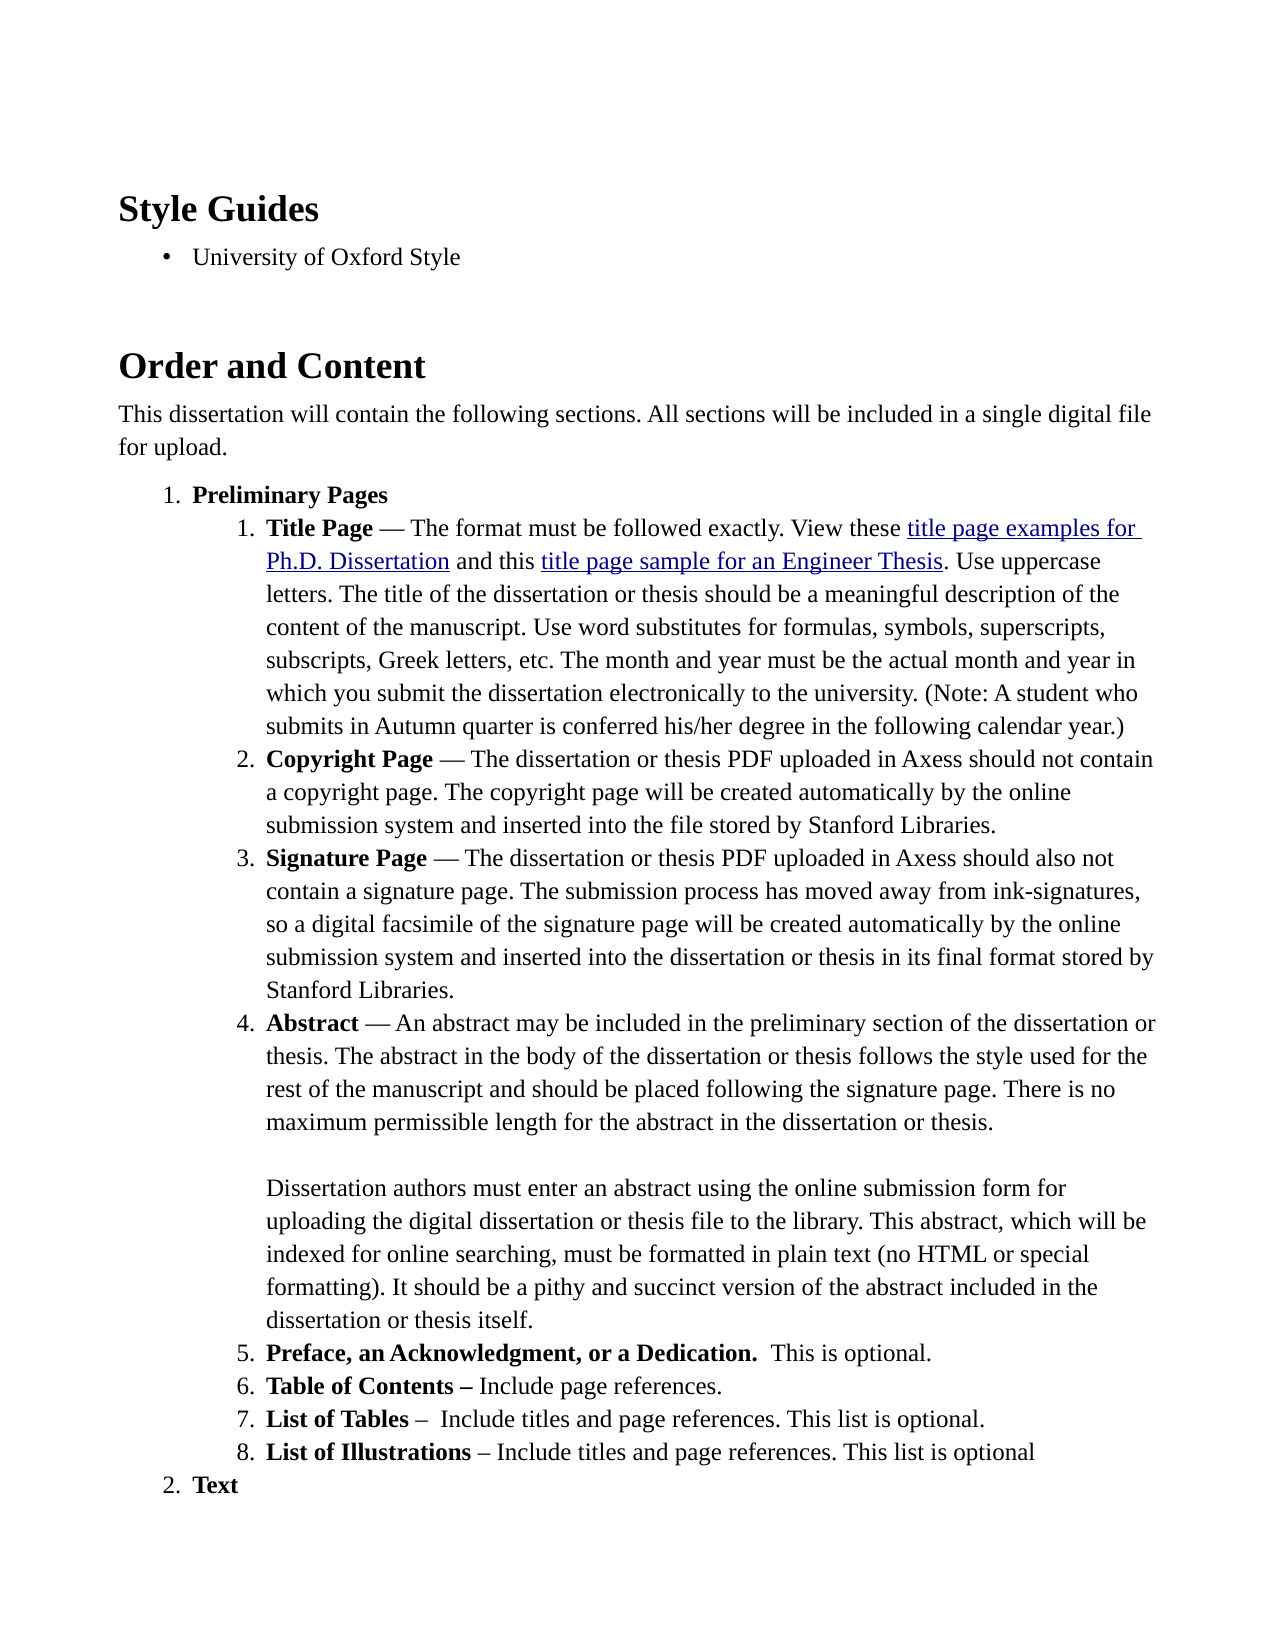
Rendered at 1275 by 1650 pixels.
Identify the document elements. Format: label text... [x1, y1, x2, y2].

list List of Tables – Include titles and page references. This list is optional. [236, 1404, 1157, 1433]
text This dissertation will contain the following sections. All sections will be included in a single digital file for upload. [118, 399, 1157, 461]
list Title Page — The format must be followed exactly. View these title page examples for Ph.D. Dissertation and this title page sample for an Engineer Thesis. Use uppercase letters. The title of the dissertation or thesis should be a meaningful description of the content of the manuscript. Use word substitutes for formulas, symbols, superscripts, subscripts, Greek letters, etc. The month and year must be the actual month and year in which you submit the dissertation electronically to the university. (Note: A student who submits in Autumn quarter is conferred his/her degree in the following calendar year.) [236, 513, 1157, 740]
subtitle Order and Content [118, 344, 1157, 387]
list Copyright Page — The dissertation or thesis PDF uploaded in Axess should not contain a copyright page. The copyright page will be created automatically by the online submission system and inserted into the file stored by Stanford Libraries. [236, 744, 1157, 839]
list Signature Page — The dissertation or thesis PDF uploaded in Axess should also not contain a signature page. The submission process has moved away from ink-signatures, so a digital facsimile of the signature page will be created automatically by the online submission system and inserted into the dissertation or thesis in its final format stored by Stanford Libraries. [236, 843, 1157, 1004]
list List of Illustrations – Include titles and page references. This list is optional [236, 1437, 1157, 1466]
list Preface, an Acknowledgment, or a Dedication. This is optional. [236, 1338, 1157, 1367]
list University of Oxford Style [162, 242, 1157, 271]
list Abstract — An abstract may be included in the preliminary section of the dissertation or thesis. The abstract in the body of the dissertation or thesis follows the style used for the rest of the manuscript and should be placed following the signature page. There is no maximum permissible length for the abstract in the dissertation or thesis. Dissertation authors must enter an abstract using the online submission form for uploading the digital dissertation or thesis file to the library. This abstract, which will be indexed for online searching, must be formatted in plain text (no HTML or special formatting). It should be a pithy and succinct version of the abstract included in the dissertation or thesis itself. [236, 1008, 1157, 1334]
subtitle Style Guides [118, 187, 1157, 230]
list Text [162, 1471, 1157, 1499]
list Table of Contents – Include page references. [236, 1371, 1157, 1400]
list Preliminary Pages [162, 480, 1157, 509]
